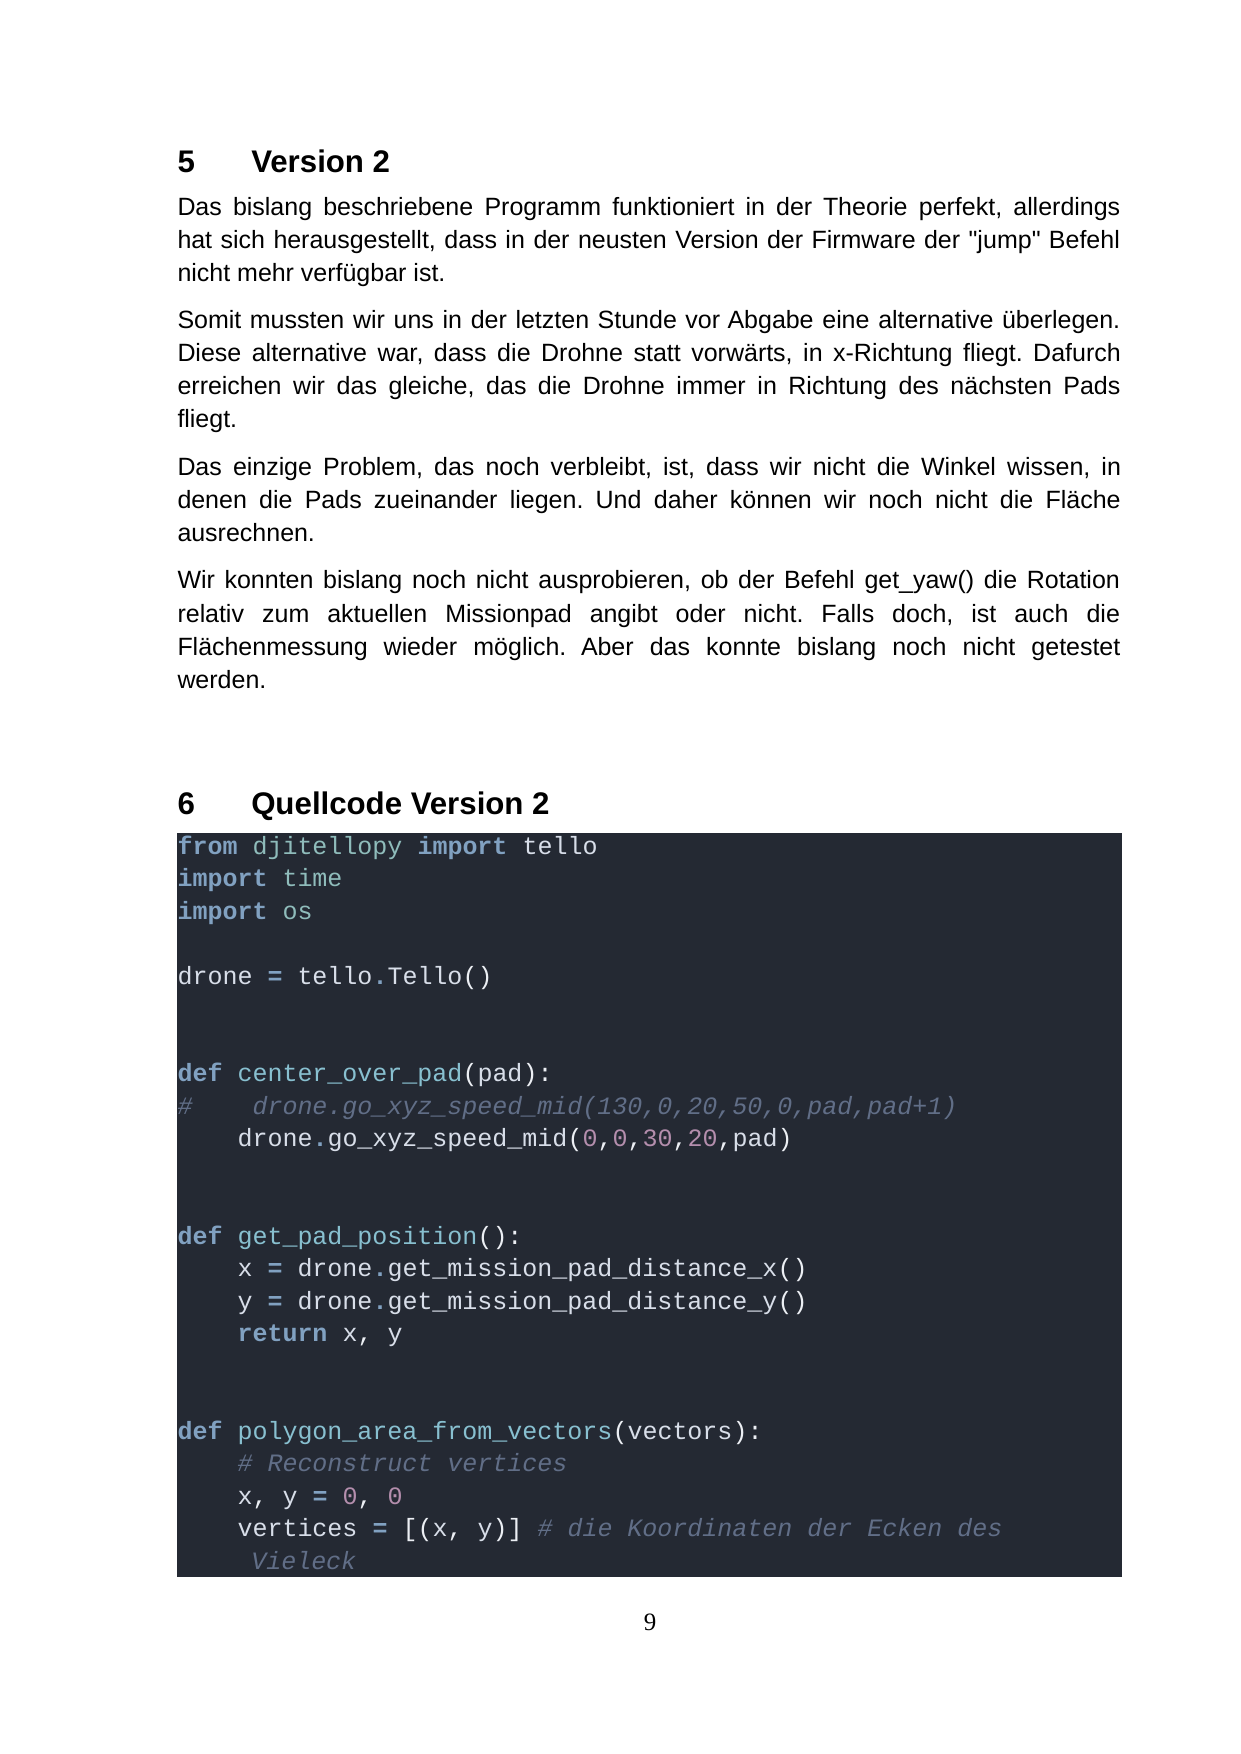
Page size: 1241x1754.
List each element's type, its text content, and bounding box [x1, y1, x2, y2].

text Wir konnten bislang noch nicht ausprobieren, ob der Befehl get_yaw() die Rotation relativ zum aktuellen Missionpad angibt oder nicht. Falls doch, ist auch die Flächenmessung wieder möglich. Aber das konnte bislang noch nicht getestet werden. [177, 566, 1122, 693]
text Das bislang beschriebene Programm funktioniert in der Theorie perfekt, allerdings hat sich herausgestellt, dass in der neusten Version der Firmware der "jump" Befehl nicht mehr verfügbar ist. [177, 192, 1122, 286]
subtitle Quellcode Version 2 [177, 785, 1122, 821]
text Somit mussten wir uns in der letzten Stunde vor Abgabe eine alternative überlegen. Diese alternative war, dass die Drohne statt vorwärts, in x-Richtung fliegt. Dafurch erreichen wir das gleiche, das die Drohne immer in Richtung des nächsten Pads fliegt. [177, 305, 1122, 433]
subtitle Version 2 [177, 143, 1122, 179]
text from djitellopy import tello import time import os drone = tello.Tello() def center_over_pad(pad): # drone.go_xyz_speed_mid(130,0,20,50,0,pad,pad+1) drone.go_xyz_speed_mid(0,0,30,20,pad) def get_pad_position(): x = drone.get_mission_pad_distance_x() y = drone.get_mission_pad_distance_y() return x, y def polygon_area_from_vectors(vectors): # Reconstruct vertices x, y = 0, 0 vertices = [(x, y)] # die Koordinaten der Ecken des Vieleck [177, 833, 1122, 1577]
text Das einzige Problem, das noch verbleibt, ist, dass wir nicht die Winkel wissen, in denen die Pads zueinander liegen. Und daher können wir noch nicht die Fläche ausrechnen. [177, 452, 1122, 547]
